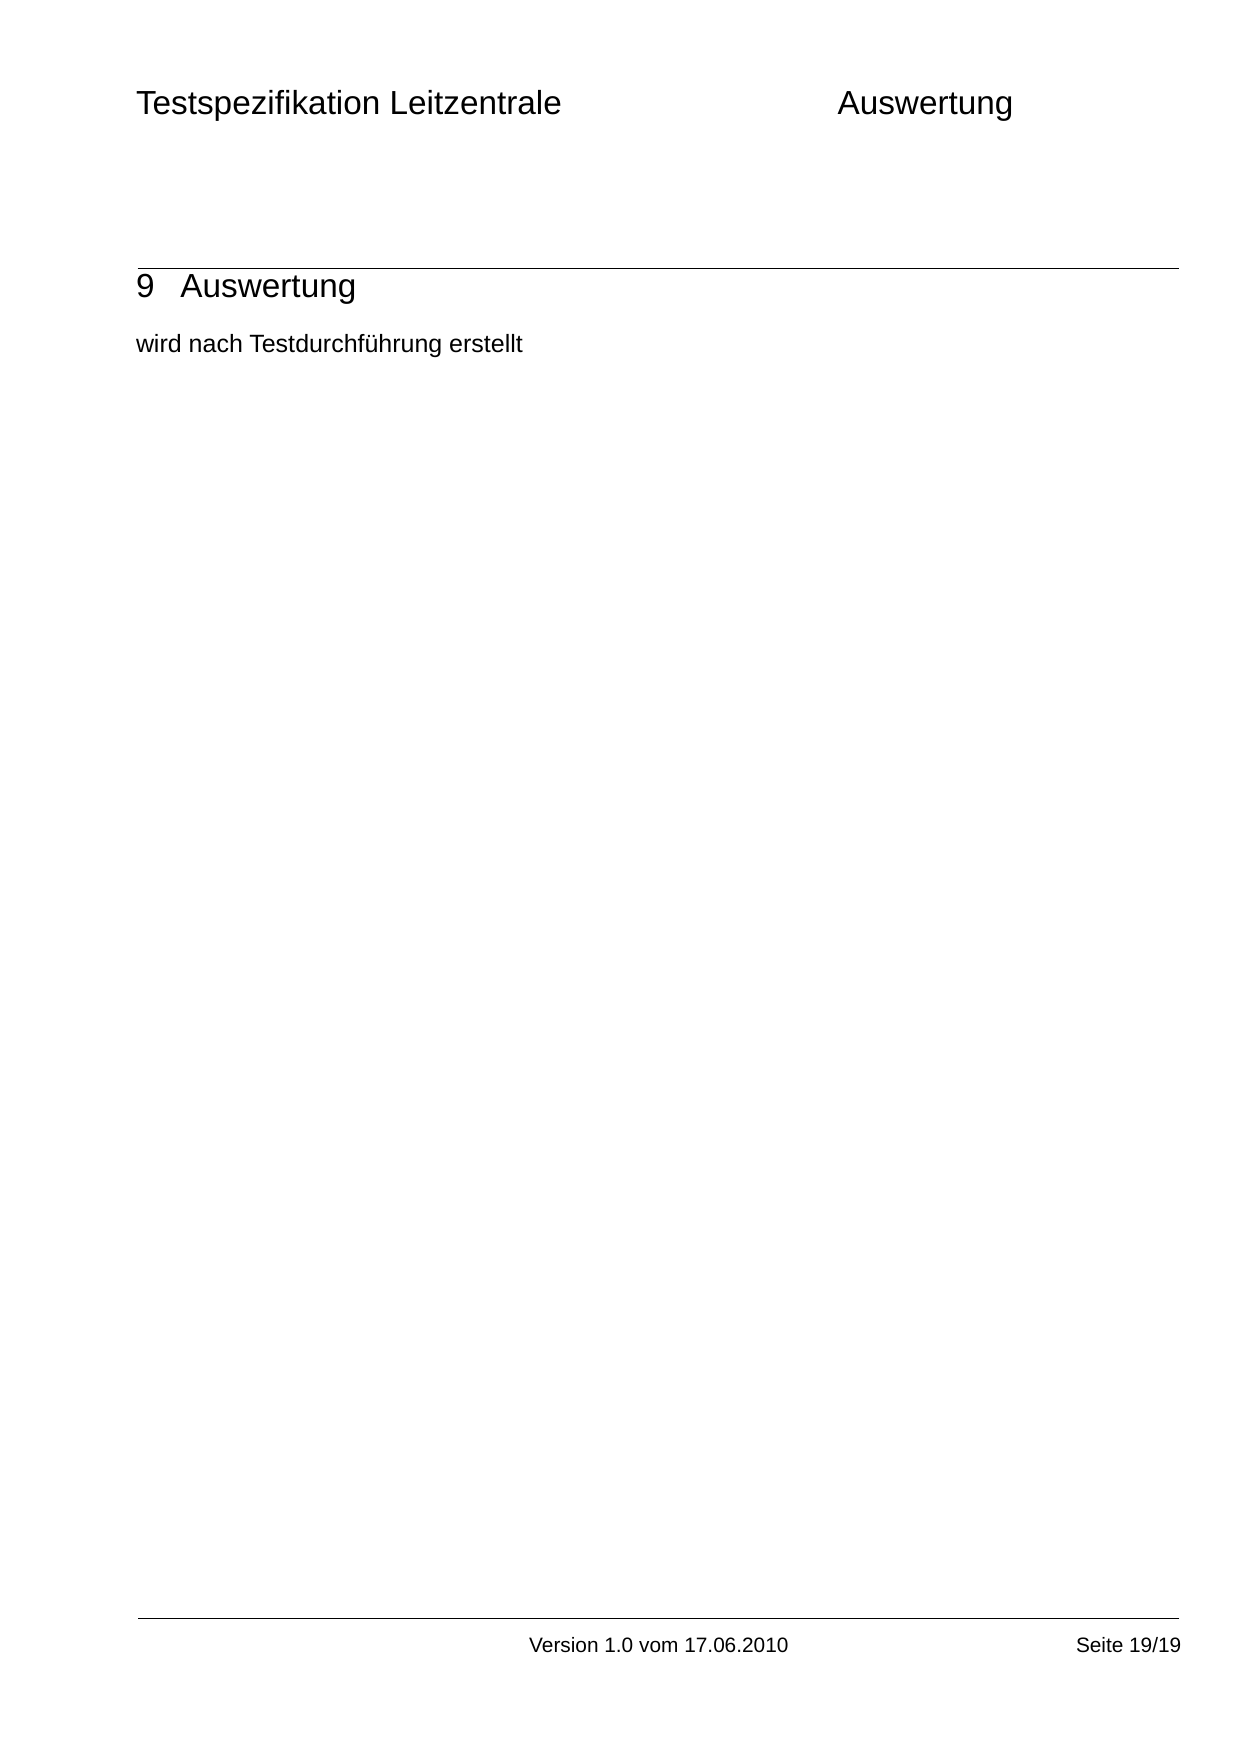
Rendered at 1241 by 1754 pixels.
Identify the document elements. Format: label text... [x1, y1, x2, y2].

subtitle Auswertung [349, 289, 1181, 304]
text wird nach Testdurchführung erstellt [136, 329, 1181, 358]
subtitle Auswertung [136, 289, 350, 304]
